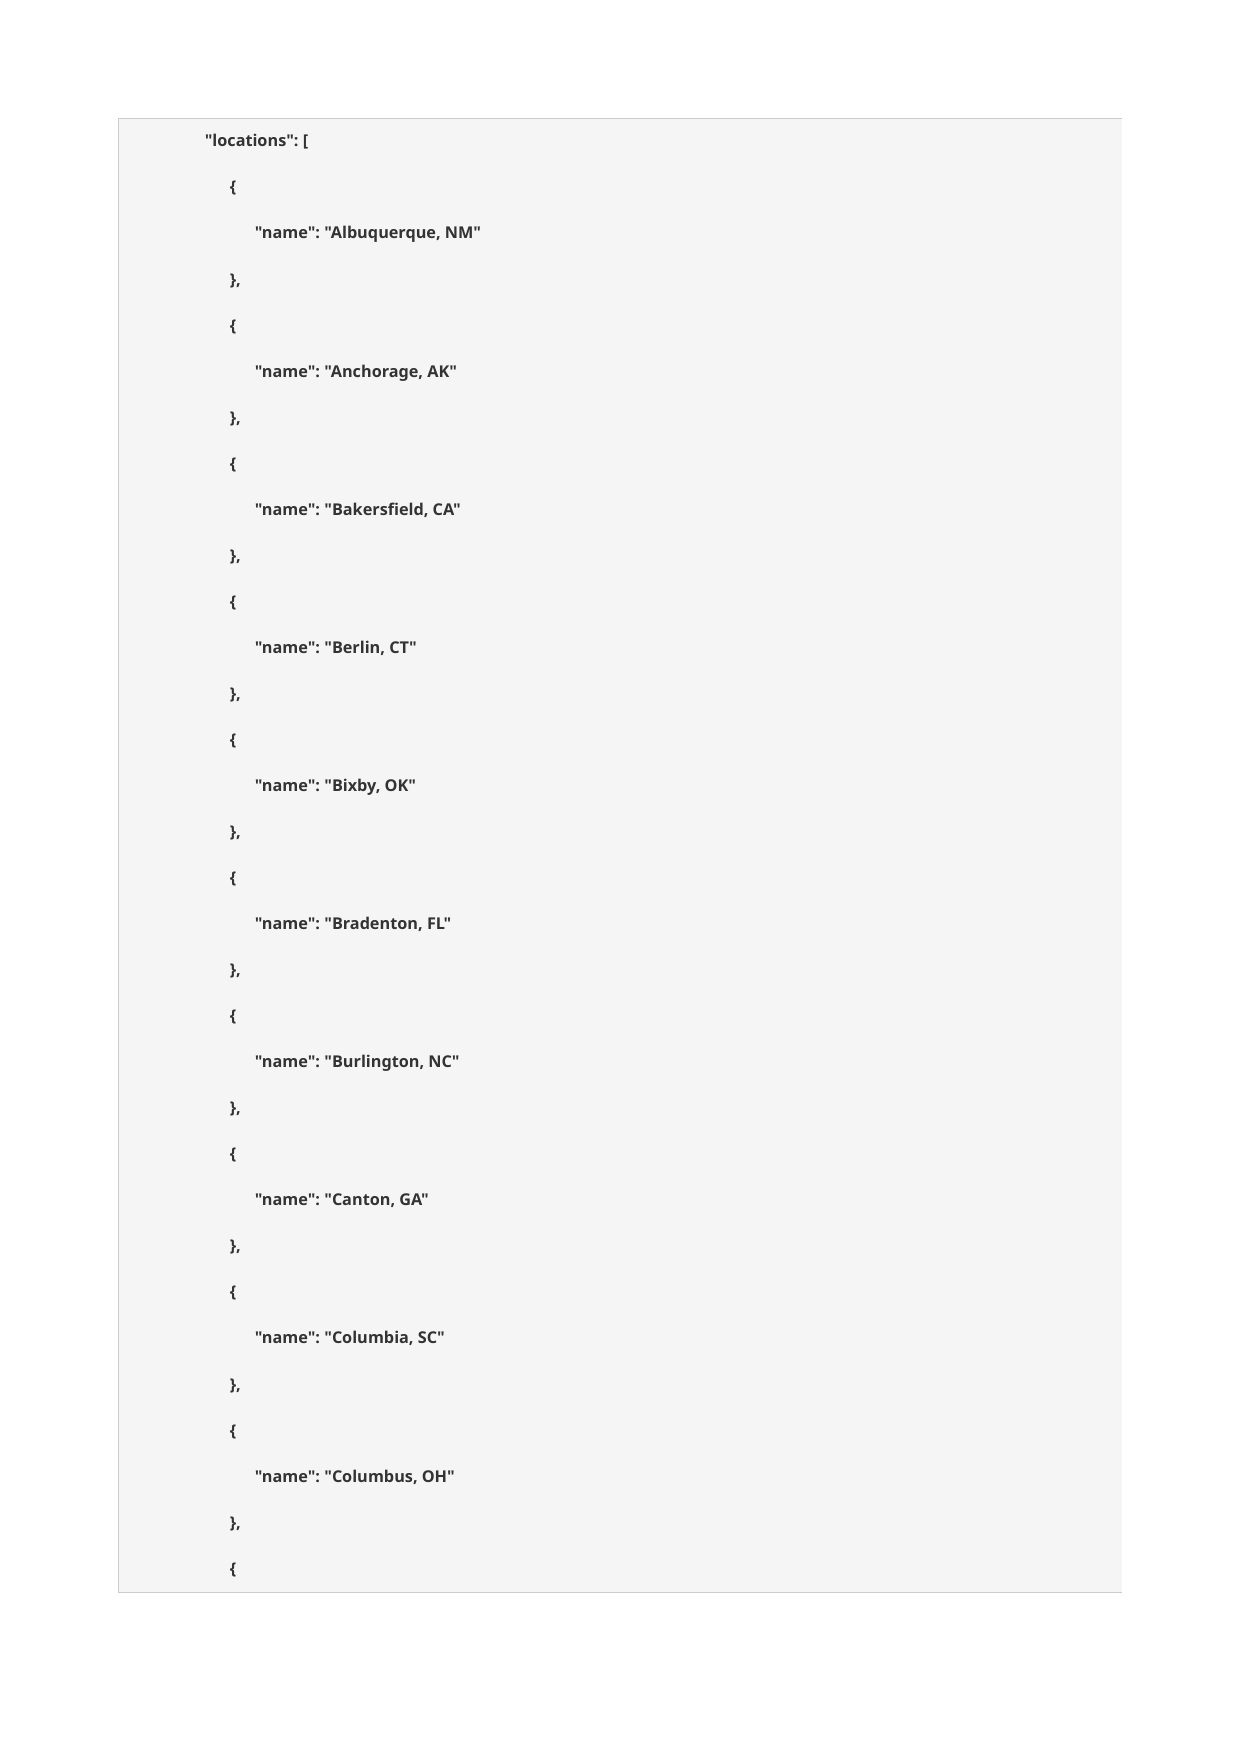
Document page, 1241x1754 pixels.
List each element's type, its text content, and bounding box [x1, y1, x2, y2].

list "name": "Bakersfield, CA" [119, 486, 1122, 521]
list { [119, 1131, 1122, 1166]
list "name": "Berlin, CT" [119, 624, 1122, 659]
list "name": "Columbus, OH" [119, 1453, 1122, 1488]
list { [119, 1407, 1122, 1442]
list }, [119, 1499, 1122, 1534]
list }, [119, 1223, 1122, 1258]
list }, [119, 1085, 1122, 1120]
list }, [119, 394, 1122, 429]
list { [119, 302, 1122, 337]
list }, [119, 671, 1122, 706]
list { [119, 164, 1122, 199]
list { [119, 578, 1122, 613]
list { [119, 440, 1122, 475]
list { [119, 993, 1122, 1028]
list { [119, 717, 1122, 752]
list }, [119, 947, 1122, 982]
list }, [119, 809, 1122, 844]
list "name": "Albuquerque, NM" [119, 210, 1122, 245]
list { [119, 1269, 1122, 1304]
list { [119, 855, 1122, 890]
list "name": "Anchorage, AK" [119, 348, 1122, 383]
list { [119, 1545, 1122, 1592]
list "name": "Bixby, OK" [119, 763, 1122, 798]
list "name": "Columbia, SC" [119, 1315, 1122, 1350]
list }, [119, 256, 1122, 291]
list }, [119, 532, 1122, 567]
list "name": "Canton, GA" [119, 1177, 1122, 1212]
list "name": "Burlington, NC" [119, 1039, 1122, 1074]
list }, [119, 1361, 1122, 1396]
list "locations": [ [119, 119, 1122, 153]
list "name": "Bradenton, FL" [119, 901, 1122, 936]
